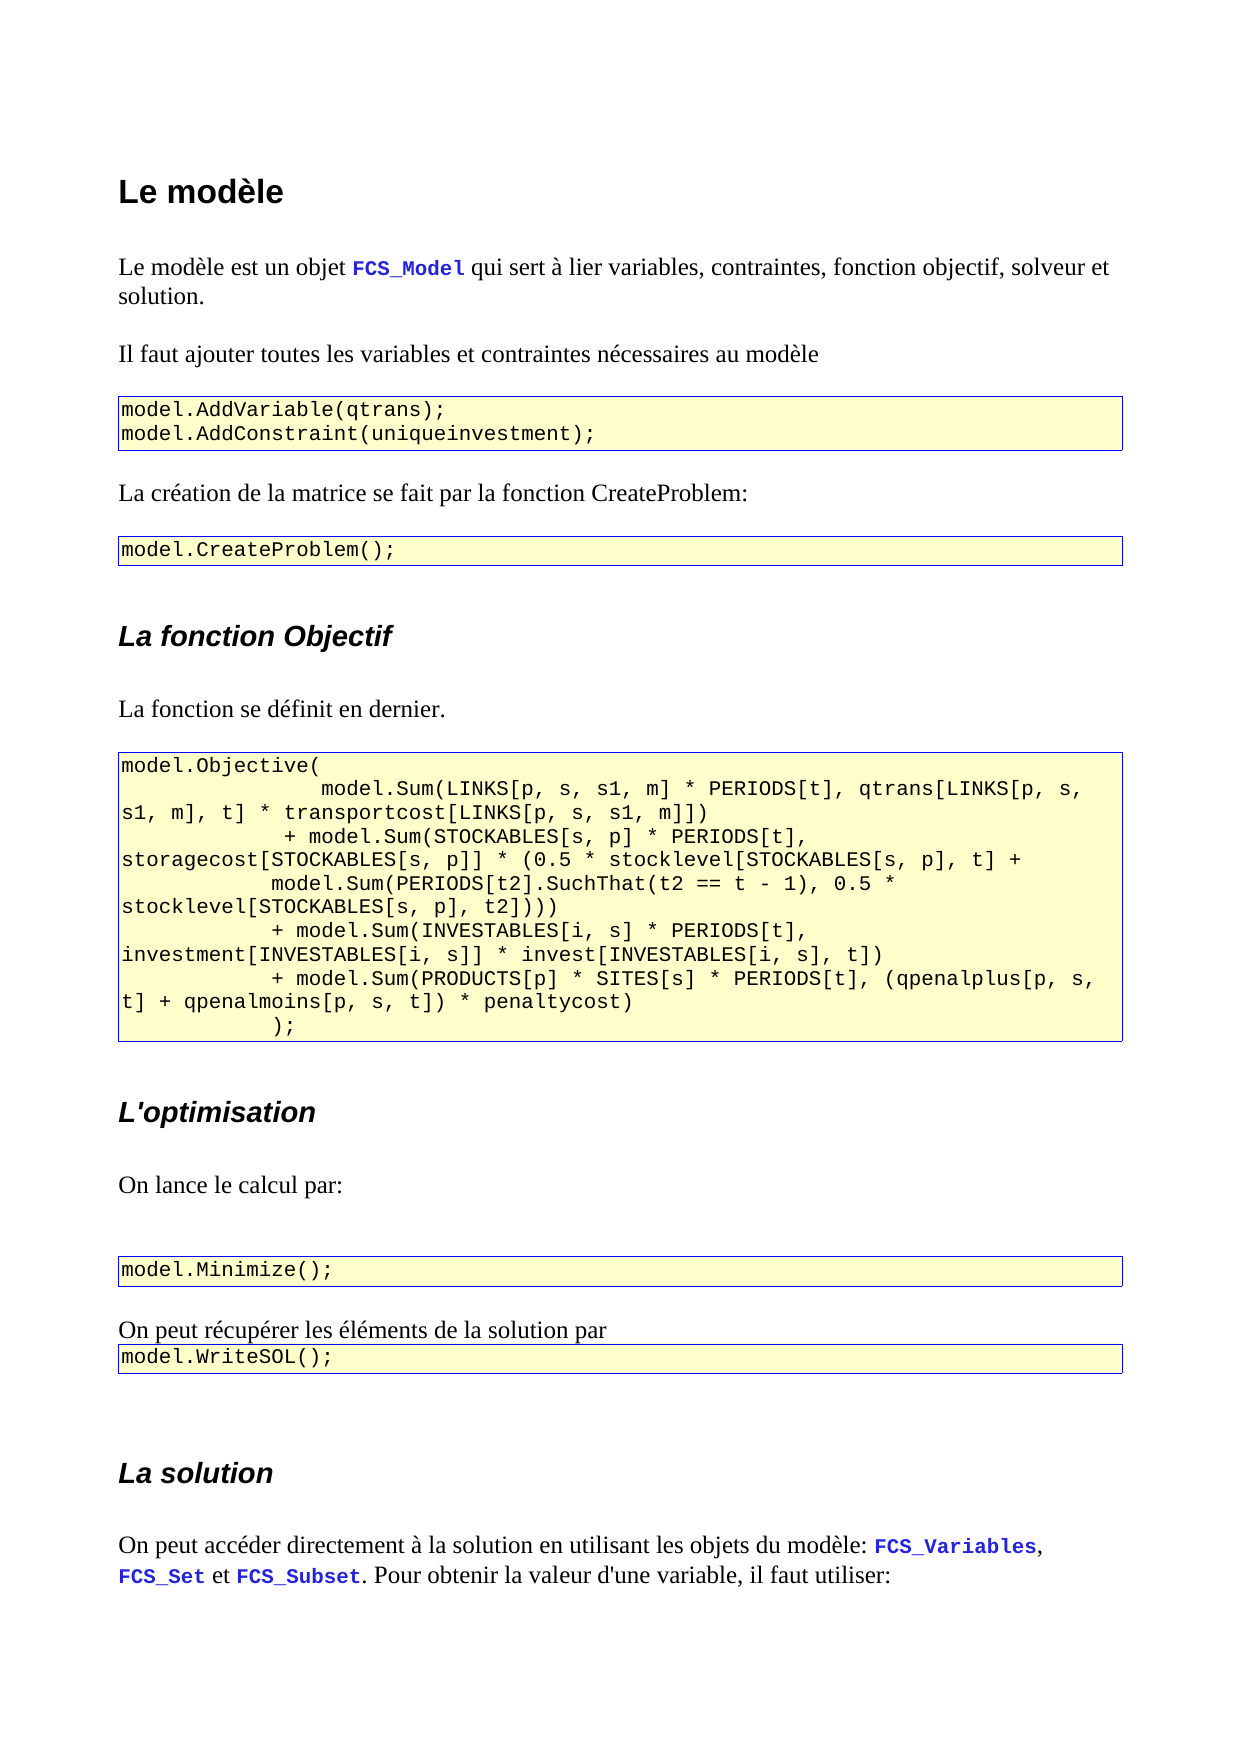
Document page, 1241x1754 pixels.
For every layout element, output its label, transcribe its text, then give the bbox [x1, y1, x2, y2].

text model.CreateProblem(); [119, 537, 1122, 565]
text + model.Sum(PRODUCTS[p] * SITES[s] * PERIODS[t], (qpenalplus[p, s, t] + qpenalmoins[p, s, t]) * penaltycost) [119, 964, 1122, 1012]
text + model.Sum(STOCKABLES[s, p] * PERIODS[t], storagecost[STOCKABLES[s, p]] * (0.5 * stocklevel[STOCKABLES[s, p], t] + [119, 823, 1122, 870]
subtitle Le modèle [118, 172, 1122, 211]
text model.Minimize(); [119, 1257, 1122, 1286]
text Le modèle est un objet FCS_Model qui sert à lier variables, contraintes, fonction objectif, solveur et solution. [118, 252, 1122, 310]
text model.AddConstraint(uniqueinvestment); [119, 420, 1122, 450]
text + model.Sum(INVESTABLES[i, s] * PERIODS[t], investment[INVESTABLES[i, s]] * invest[INVESTABLES[i, s], t]) [119, 917, 1122, 964]
text model.WriteSOL(); [119, 1345, 1122, 1373]
text Il faut ajouter toutes les variables et contraintes nécessaires au modèle [118, 339, 1122, 368]
text model.Sum(PERIODS[t2].SuchThat(t2 == t - 1), 0.5 * stocklevel[STOCKABLES[s, p], t2]))) [119, 870, 1122, 917]
subtitle L'optimisation [118, 1095, 1122, 1129]
text On peut récupérer les éléments de la solution par [118, 1315, 1122, 1343]
text La fonction se définit en dernier. [118, 694, 1122, 723]
text model.AddVariable(qtrans); [119, 397, 1122, 420]
subtitle La solution [118, 1456, 1122, 1489]
text model.Sum(LINKS[p, s, s1, m] * PERIODS[t], qtrans[LINKS[p, s, s1, m], t] * transportcost[LINKS[p, s, s1, m]]) [119, 775, 1122, 823]
text On lance le calcul par: [118, 1170, 1122, 1199]
text On peut accéder directement à la solution en utilisant les objets du modèle: FCS_Variables, FCS_Set et FCS_Subset. Pour obtenir la valeur d'une variable, il faut utiliser: [118, 1530, 1122, 1589]
subtitle La fonction Objectif [118, 619, 1122, 653]
text ); [119, 1012, 1122, 1041]
text La création de la matrice se fait par la fonction CreateProblem: [118, 478, 1122, 507]
text model.Objective( [119, 753, 1122, 775]
